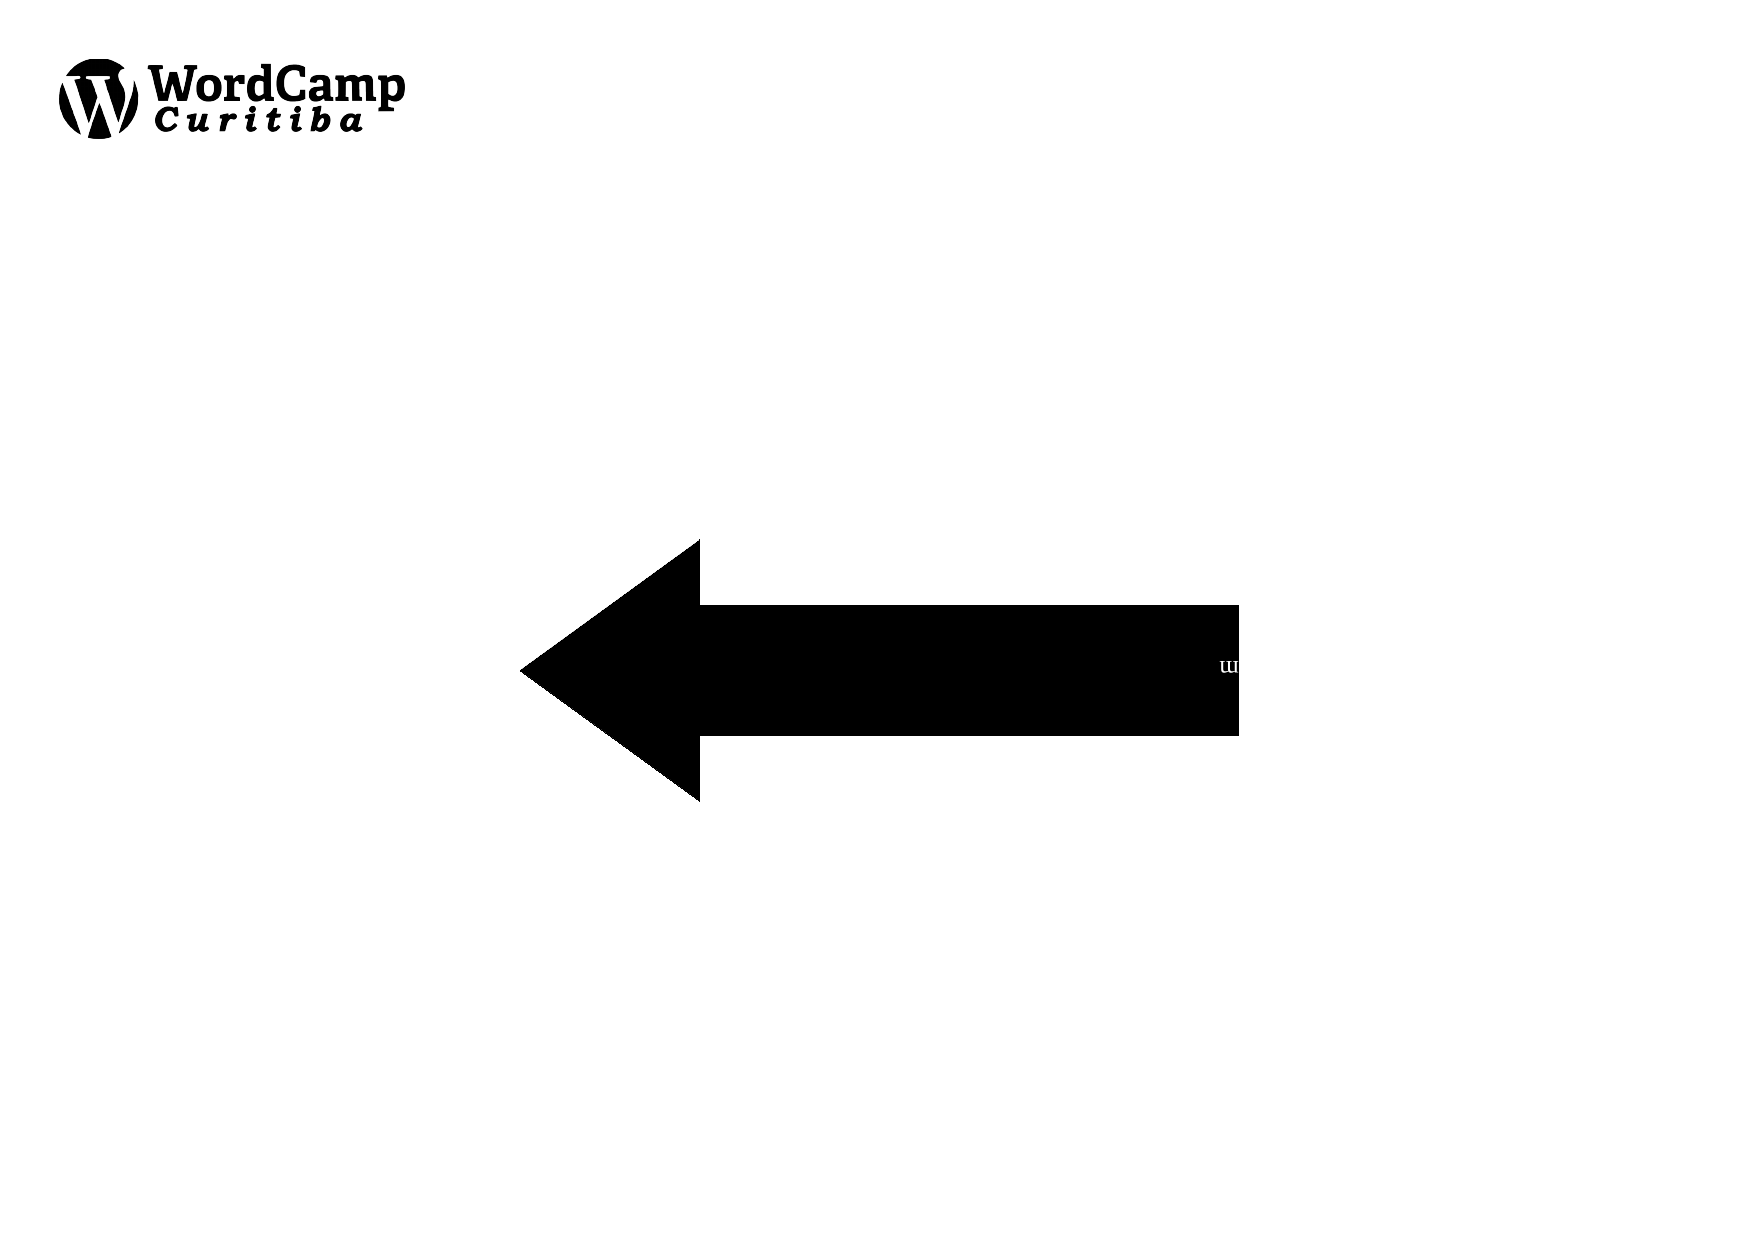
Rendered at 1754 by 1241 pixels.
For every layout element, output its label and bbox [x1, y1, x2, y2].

picture [59, 59, 405, 139]
